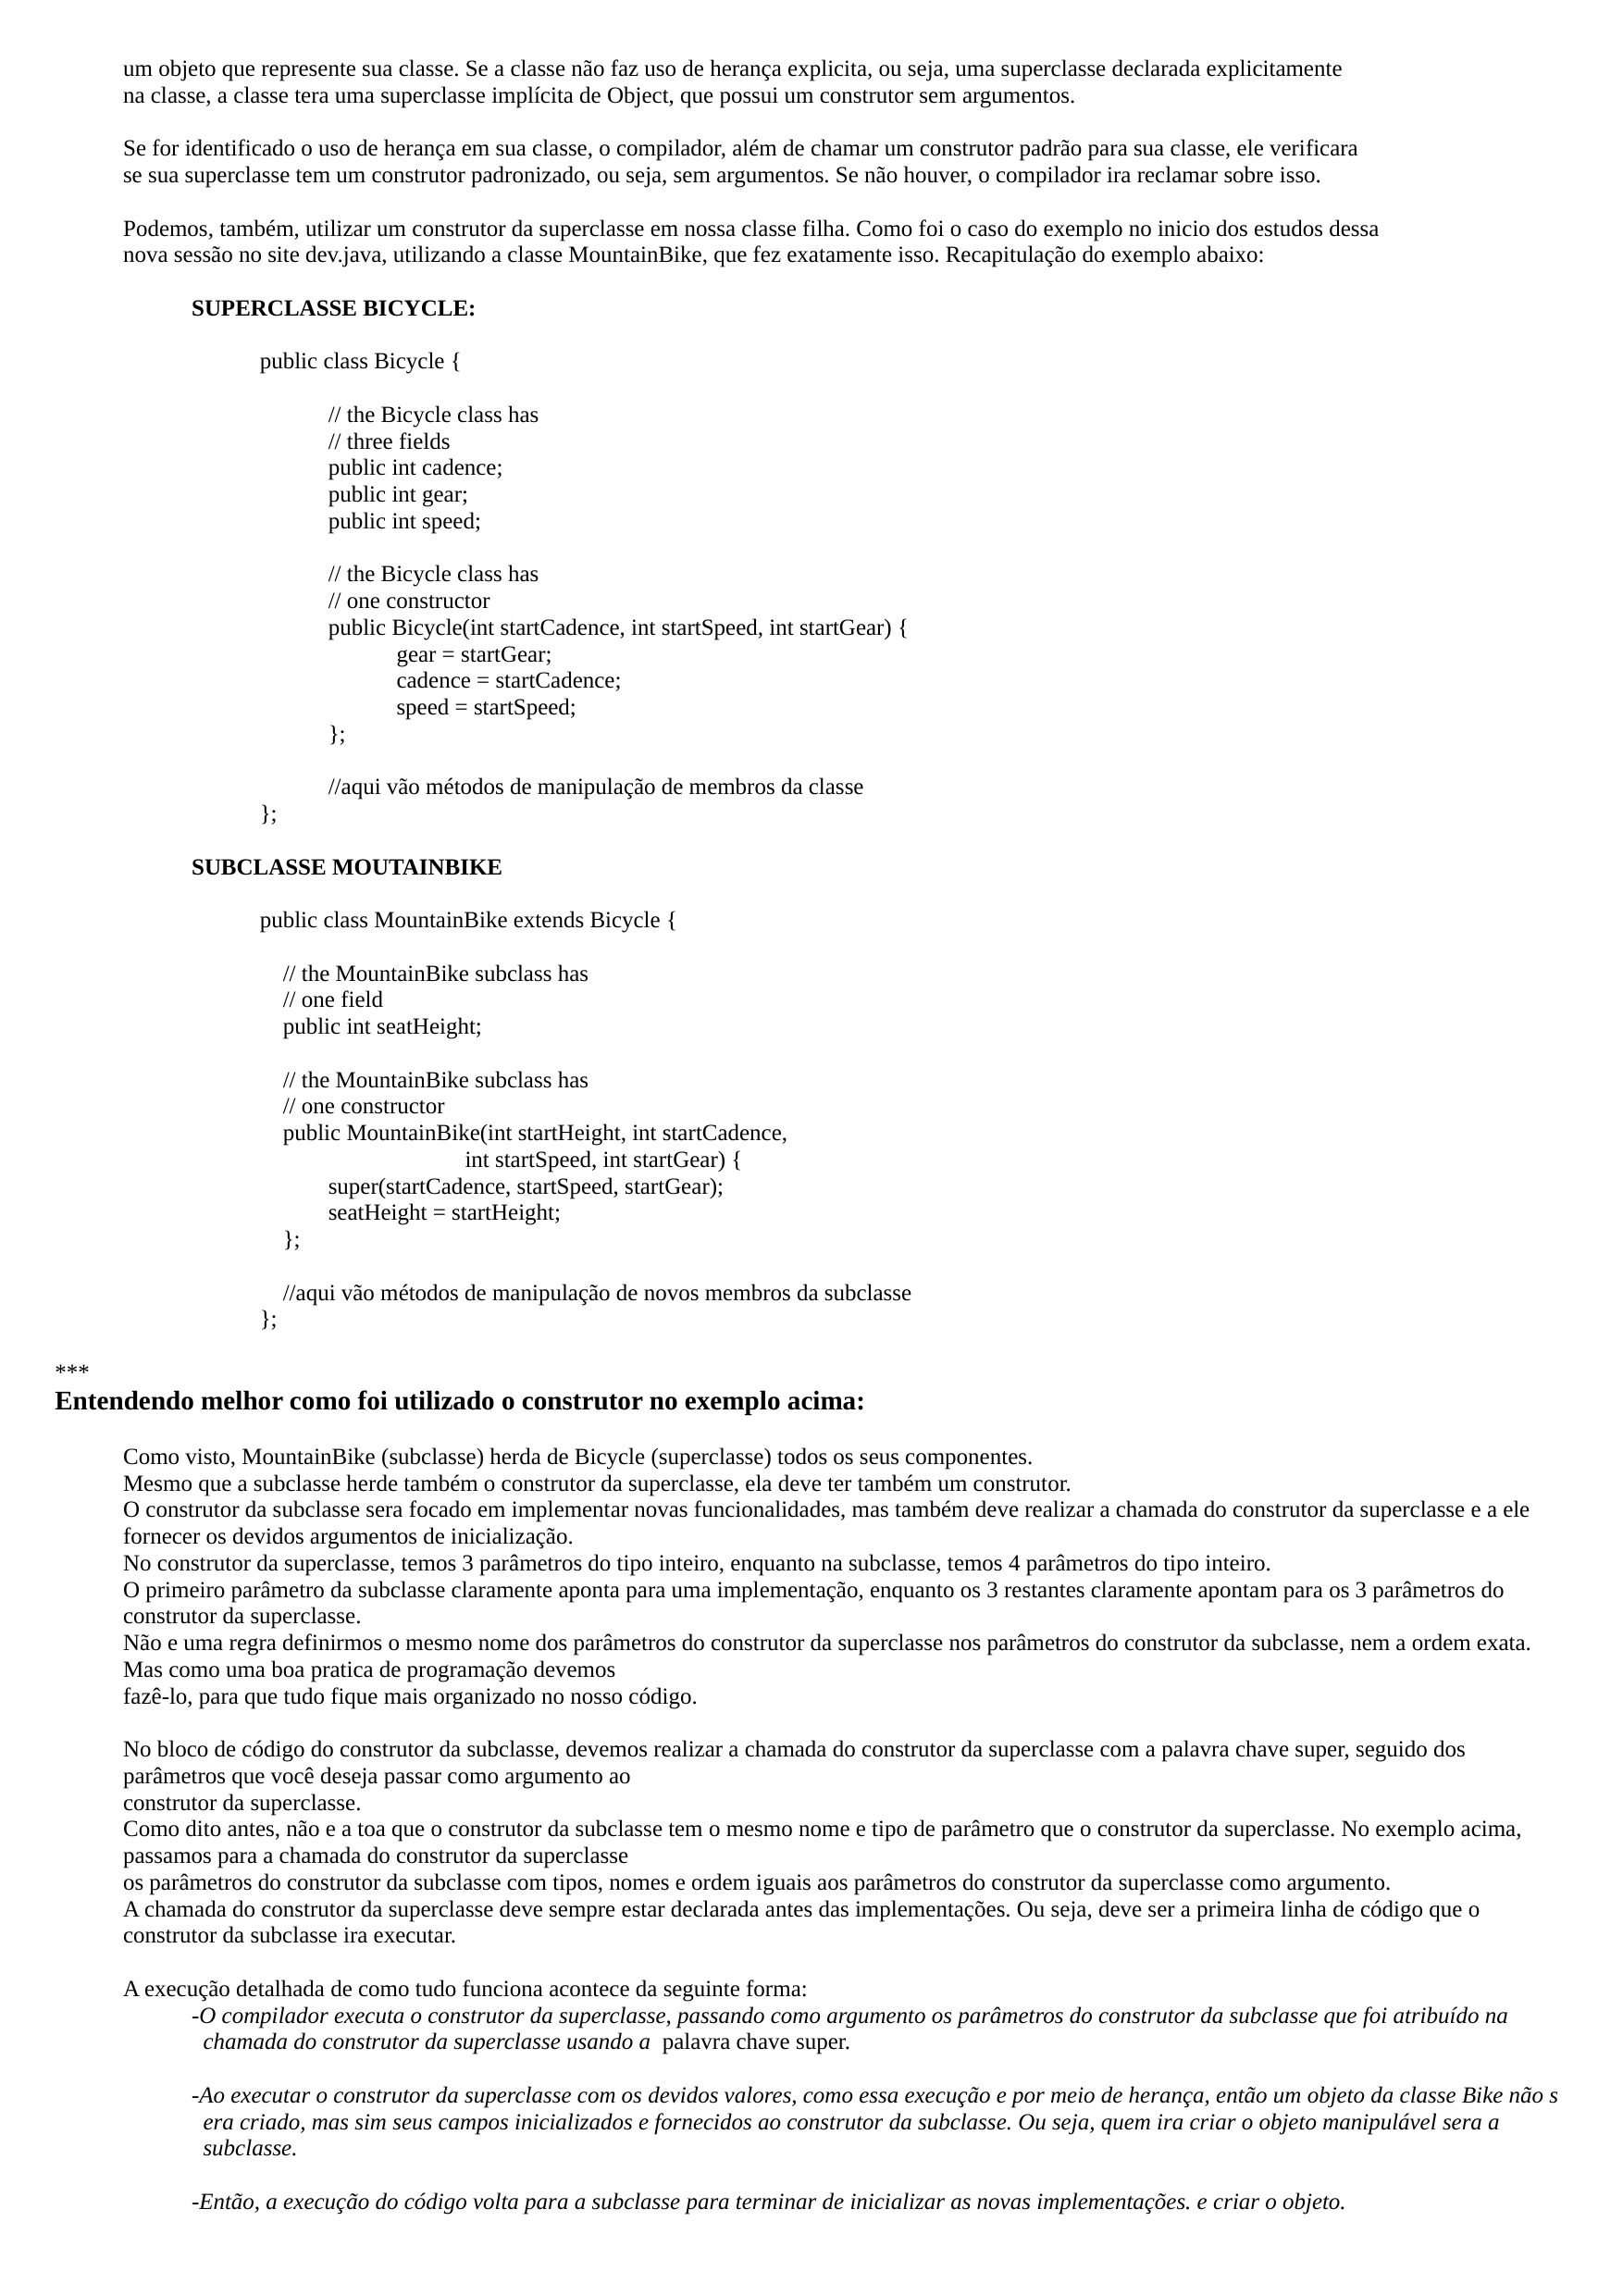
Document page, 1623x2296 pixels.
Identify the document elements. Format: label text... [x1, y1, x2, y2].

text public class Bicycle { [55, 347, 1568, 374]
text cadence = startCadence; [55, 666, 1568, 693]
text Entendendo melhor como foi utilizado o construtor no exemplo acima: [55, 1385, 1568, 1416]
text A chamada do construtor da superclasse deve sempre estar declarada antes das implementações. Ou seja, deve ser a primeira linha de código que o construtor da subclasse ira executar. [55, 1895, 1568, 1948]
text na classe, a classe tera uma superclasse implícita de Object, que possui um construtor sem argumentos. [55, 81, 1568, 108]
text //aqui vão métodos de manipulação de novos membros da subclasse [55, 1279, 1568, 1305]
text // the MountainBike subclass has [55, 1066, 1568, 1092]
text // the Bicycle class has [55, 560, 1568, 587]
text public class MountainBike extends Bicycle { [55, 906, 1568, 933]
text int startSpeed, int startGear) { [55, 1146, 1568, 1173]
text construtor da superclasse. [55, 1789, 1568, 1815]
text Mesmo que a subclasse herde também o construtor da superclasse, ela deve ter também um construtor. [55, 1470, 1568, 1496]
text // one constructor [55, 1092, 1568, 1119]
text um objeto que represente sua classe. Se a classe não faz uso de herança explicita, ou seja, uma superclasse declarada explicitamente [55, 55, 1568, 81]
text O construtor da subclasse sera focado em implementar novas funcionalidades, mas também deve realizar a chamada do construtor da superclasse e a ele fornecer os devidos argumentos de inicialização. [55, 1496, 1568, 1549]
text Se for identificado o uso de herança em sua classe, o compilador, além de chamar um construtor padrão para sua classe, ele verificara [55, 134, 1568, 161]
text Como dito antes, não e a toa que o construtor da subclasse tem o mesmo nome e tipo de parâmetro que o construtor da superclasse. No exemplo acima, passamos para a chamada do construtor da superclasse [55, 1815, 1568, 1868]
text fazê-lo, para que tudo fique mais organizado no nosso código. [55, 1682, 1568, 1708]
text // one field [55, 986, 1568, 1012]
text No bloco de código do construtor da subclasse, devemos realizar a chamada do construtor da superclasse com a palavra chave super, seguido dos parâmetros que você deseja passar como argumento ao [55, 1735, 1568, 1789]
text No construtor da superclasse, temos 3 parâmetros do tipo inteiro, enquanto na subclasse, temos 4 parâmetros do tipo inteiro. [55, 1549, 1568, 1576]
text }; [55, 1305, 1568, 1332]
text A execução detalhada de como tudo funciona acontece da seguinte forma: [55, 1975, 1568, 2002]
text // the Bicycle class has [55, 401, 1568, 428]
text public int gear; [55, 480, 1568, 507]
text public Bicycle(int startCadence, int startSpeed, int startGear) { [55, 614, 1568, 640]
text SUBCLASSE MOUTAINBIKE [55, 853, 1568, 879]
text }; [55, 1225, 1568, 1252]
text //aqui vão métodos de manipulação de membros da classe [55, 773, 1568, 800]
text gear = startGear; [55, 640, 1568, 666]
text // one constructor [55, 587, 1568, 614]
text }; [55, 800, 1568, 826]
text *** [55, 1359, 1568, 1385]
text -Ao executar o construtor da superclasse com os devidos valores, como essa execução e por meio de herança, então um objeto da classe Bike não s era criado, mas sim seus campos inicializados e fornecidos ao construtor da subclasse. Ou seja, quem ira criar o objeto manipulável sera a subclasse. [55, 2081, 1568, 2161]
text os parâmetros do construtor da subclasse com tipos, nomes e ordem iguais aos parâmetros do construtor da superclasse como argumento. [55, 1868, 1568, 1895]
text // the MountainBike subclass has [55, 960, 1568, 986]
text -O compilador executa o construtor da superclasse, passando como argumento os parâmetros do construtor da subclasse que foi atribuído na chamada do construtor da superclasse usando a palavra chave super. [55, 2002, 1568, 2054]
text Não e uma regra definirmos o mesmo nome dos parâmetros do construtor da superclasse nos parâmetros do construtor da subclasse, nem a ordem exata. Mas como uma boa pratica de programação devemos [55, 1629, 1568, 1682]
text public MountainBike(int startHeight, int startCadence, [55, 1119, 1568, 1146]
text SUPERCLASSE BICYCLE: [55, 294, 1568, 321]
text public int cadence; [55, 453, 1568, 480]
text public int seatHeight; [55, 1012, 1568, 1039]
text Como visto, MountainBike (subclasse) herda de Bicycle (superclasse) todos os seus componentes. [55, 1443, 1568, 1470]
text speed = startSpeed; [55, 693, 1568, 720]
text seatHeight = startHeight; [55, 1198, 1568, 1225]
text super(startCadence, startSpeed, startGear); [55, 1173, 1568, 1198]
text // three fields [55, 428, 1568, 453]
text -Então, a execução do código volta para a subclasse para terminar de inicializar as novas implementações. e criar o objeto. [55, 2188, 1568, 2215]
text }; [55, 720, 1568, 747]
text se sua superclasse tem um construtor padronizado, ou seja, sem argumentos. Se não houver, o compilador ira reclamar sobre isso. [55, 161, 1568, 188]
text nova sessão no site dev.java, utilizando a classe MountainBike, que fez exatamente isso. Recapitulação do exemplo abaixo: [55, 241, 1568, 267]
text O primeiro parâmetro da subclasse claramente aponta para uma implementação, enquanto os 3 restantes claramente apontam para os 3 parâmetros do construtor da superclasse. [55, 1576, 1568, 1629]
text Podemos, também, utilizar um construtor da superclasse em nossa classe filha. Como foi o caso do exemplo no inicio dos estudos dessa [55, 215, 1568, 241]
text public int speed; [55, 507, 1568, 534]
